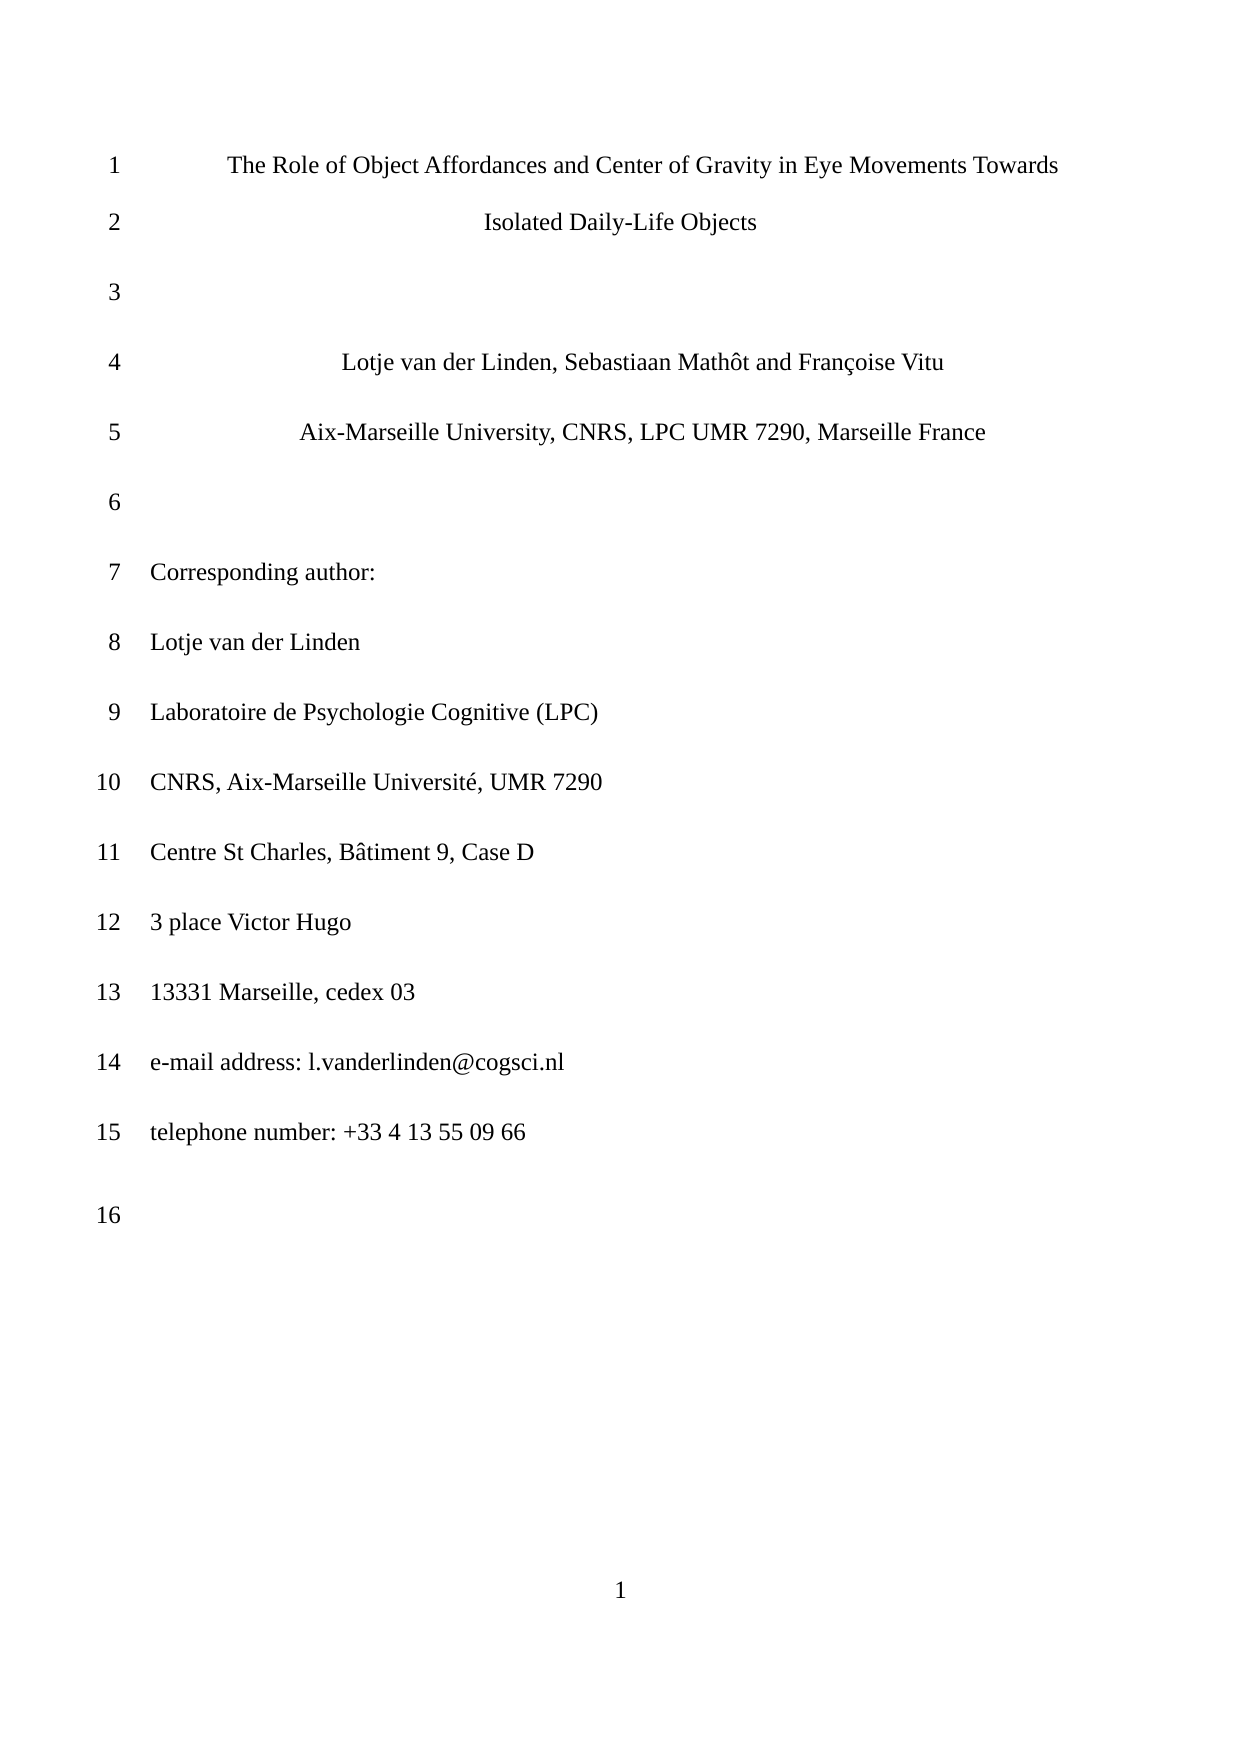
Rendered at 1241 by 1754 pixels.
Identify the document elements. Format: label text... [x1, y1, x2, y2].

text Centre St Charles, Bâtiment 9, Case D [150, 837, 1091, 866]
text Corresponding author: [150, 557, 1091, 586]
text Lotje van der Linden, Sebastiaan Mathôt and Françoise Vitu [150, 347, 1091, 376]
text e-mail address: l.vanderlinden@cogsci.nl [150, 1047, 1091, 1076]
text 13331 Marseille, cedex 03 [150, 977, 1091, 1006]
text Laboratoire de Psychologie Cognitive (LPC) [150, 697, 1091, 726]
text telephone number: +33 4 13 55 09 66 [150, 1117, 1091, 1146]
text 3 place Victor Hugo [150, 907, 1091, 936]
text Lotje van der Linden [150, 627, 1091, 656]
text The Role of Object Affordances and Center of Gravity in Eye Movements Towards Isolated Daily-Life Objects [150, 150, 1091, 236]
text CNRS, Aix-Marseille Université, UMR 7290 [150, 767, 1091, 796]
text Aix-Marseille University, CNRS, LPC UMR 7290, Marseille France [150, 417, 1091, 446]
